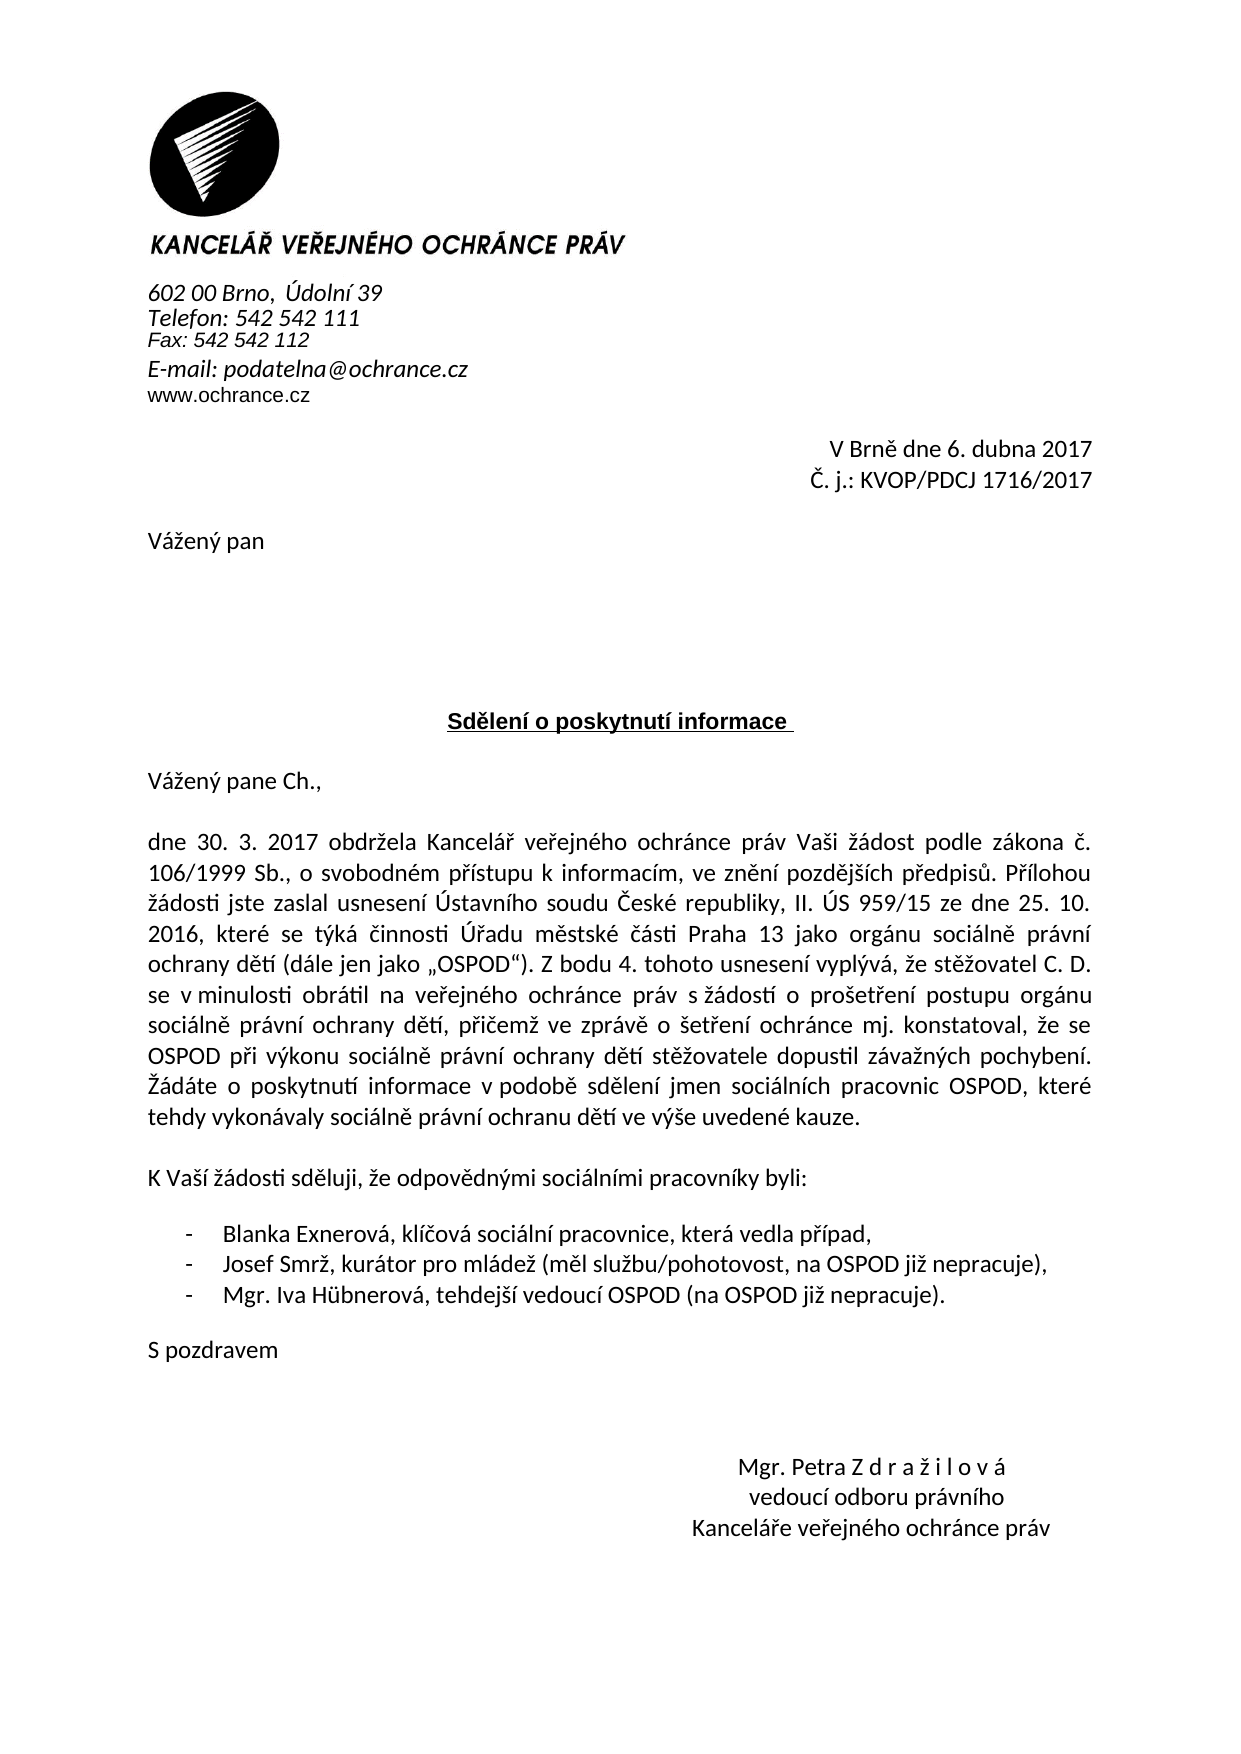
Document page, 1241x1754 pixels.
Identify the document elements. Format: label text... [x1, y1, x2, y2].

text Mgr. Petra Z d r a ž i l o v á [664, 1451, 1093, 1481]
text vedoucí odboru právního [738, 1481, 1093, 1512]
text K Vaší žádosti sděluji, že odpovědnými sociálními pracovníky byli: [148, 1162, 1093, 1192]
text Kanceláře veřejného ochránce práv [590, 1512, 1093, 1542]
list Josef Smrž, kurátor pro mládež (měl službu/pohotovost, na OSPOD již nepracuje), [185, 1248, 1093, 1279]
list Mgr. Iva Hübnerová, tehdejší vedoucí OSPOD (na OSPOD již nepracuje). [185, 1279, 1093, 1309]
text Vážený pane Ch., [148, 765, 1093, 796]
text dne 30. 3. 2017 obdržela Kancelář veřejného ochránce práv Vaši žádost podle zákona č. 106/1999 Sb., o svobodném přístupu k informacím, ve znění pozdějších předpisů. Přílohou žádosti jste zaslal usnesení Ústavního soudu České republiky, II. ÚS 959/15 ze dne 25. 10. 2016, které se týká činnosti Úřadu městské části Praha 13 jako orgánu sociálně právní ochrany dětí (dále jen jako „OSPOD“). Z bodu 4. tohoto usnesení vyplývá, že stěžovatel C. D. se v minulosti obrátil na veřejného ochránce práv s žádostí o prošetření postupu orgánu sociálně právní ochrany dětí, přičemž ve zprávě o šetření ochránce mj. konstatoval, že se OSPOD při výkonu sociálně právní ochrany dětí stěžovatele dopustil závažných pochybení. Žádáte o poskytnutí informace v podobě sdělení jmen sociálních pracovnic OSPOD, které tehdy vykonávaly sociálně právní ochranu dětí ve výše uvedené kauze. [148, 826, 1093, 1131]
text V Brně dne 6. dubna 2017 [148, 433, 1093, 464]
text Č. j.: KVOP/PDCJ 1716/2017 [148, 464, 1093, 494]
list Blanka Exnerová, klíčová sociální pracovnice, která vedla případ, [185, 1218, 1093, 1248]
text Sdělení o poskytnutí informace [148, 708, 1093, 734]
text Vážený pan [148, 525, 1093, 556]
text S pozdravem [148, 1334, 1093, 1365]
